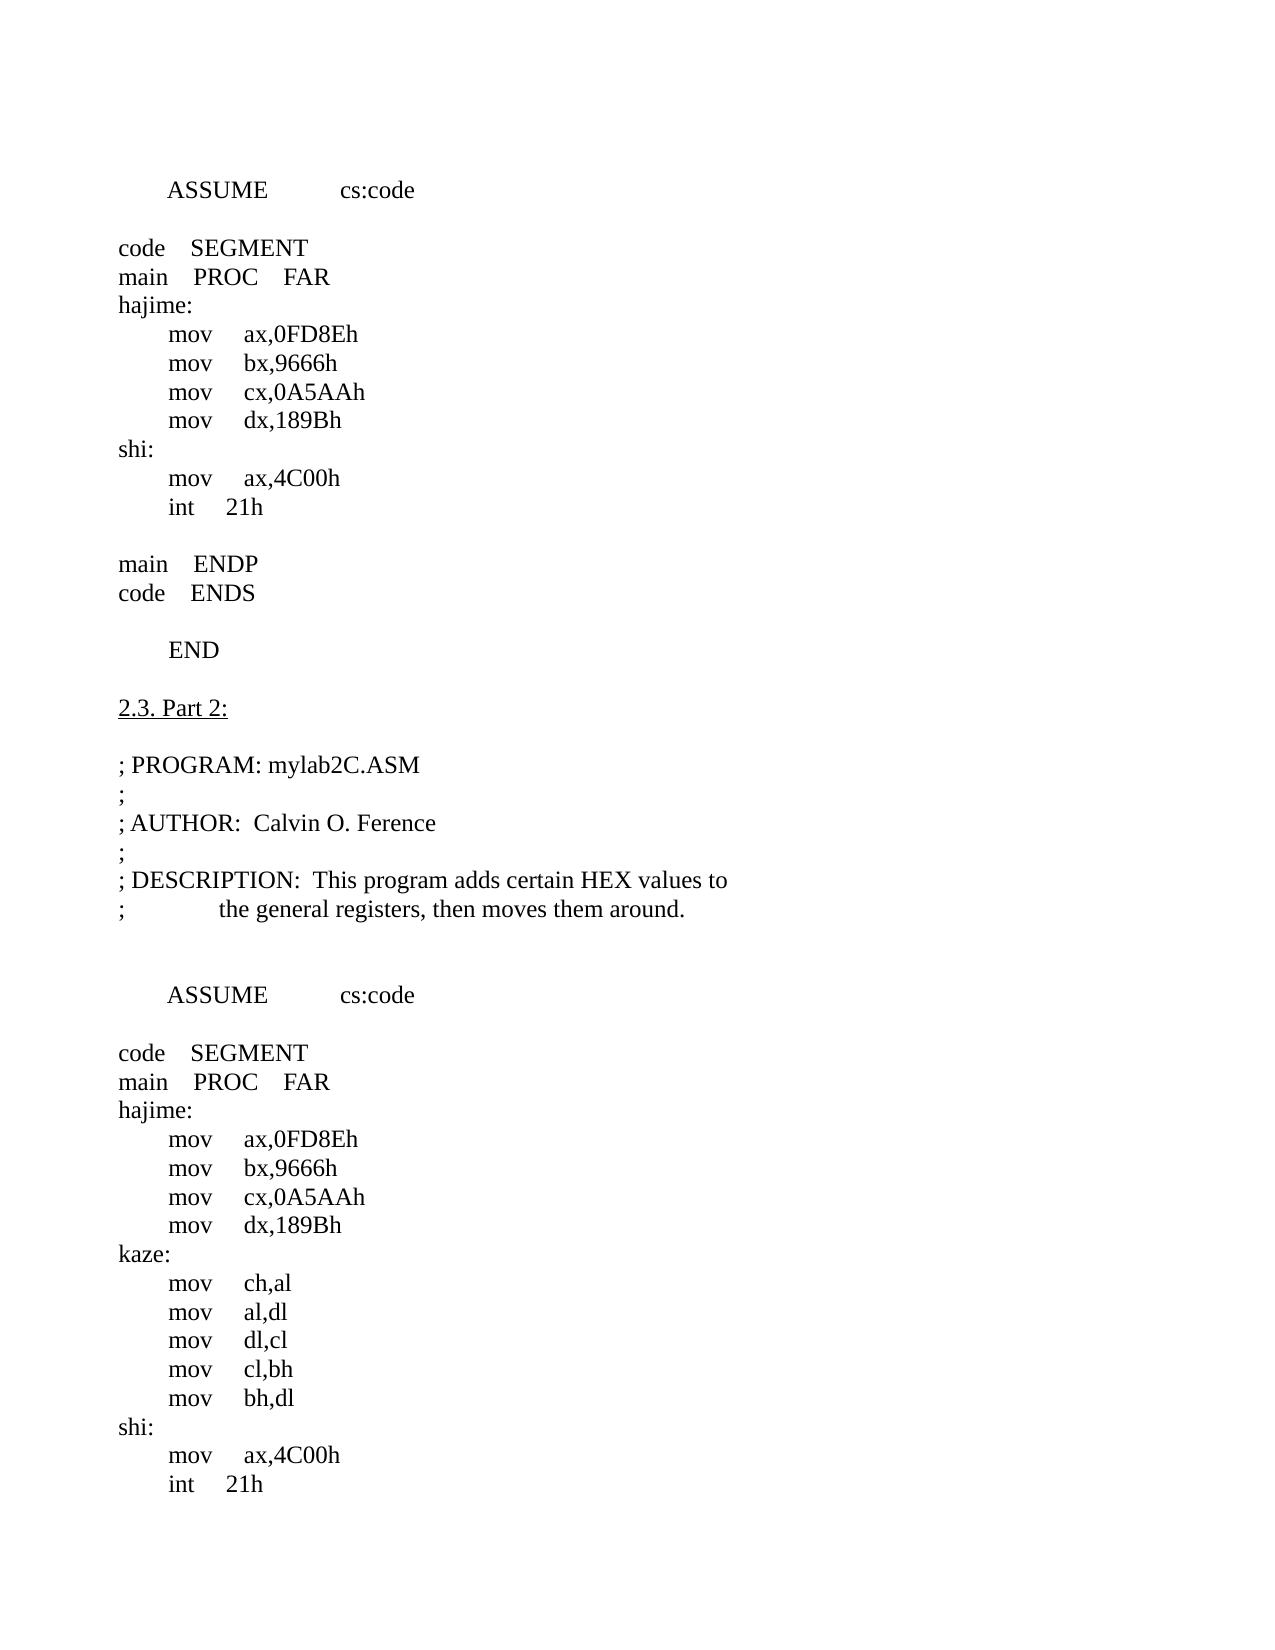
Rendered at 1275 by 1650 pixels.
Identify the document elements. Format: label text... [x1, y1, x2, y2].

text ; [118, 837, 1157, 866]
text mov dx,189Bh [118, 406, 1157, 434]
text mov cx,0A5AAh [118, 377, 1157, 406]
text ; PROGRAM: mylab2C.ASM [118, 751, 1157, 779]
text code SEGMENT [118, 1038, 1157, 1067]
text mov bh,dl [118, 1383, 1157, 1412]
text code ENDS [118, 578, 1157, 607]
text int 21h [118, 1469, 1157, 1498]
text hajime: [118, 291, 1157, 319]
text mov bx,9666h [118, 348, 1157, 377]
text END [118, 636, 1157, 664]
text mov ax,4C00h [118, 1441, 1157, 1469]
text ; DESCRIPTION: This program adds certain HEX values to [118, 866, 1157, 894]
text ; [118, 779, 1157, 808]
text ASSUME cs:code [118, 981, 1157, 1009]
text mov ax,0FD8Eh [118, 319, 1157, 348]
text mov ch,al [118, 1268, 1157, 1297]
text ; AUTHOR: Calvin O. Ference [118, 808, 1157, 837]
text mov cl,bh [118, 1354, 1157, 1383]
text shi: [118, 1412, 1157, 1441]
text mov dx,189Bh [118, 1211, 1157, 1239]
text main PROC FAR [118, 1067, 1157, 1096]
text mov bx,9666h [118, 1153, 1157, 1182]
text mov cx,0A5AAh [118, 1182, 1157, 1211]
text mov ax,0FD8Eh [118, 1124, 1157, 1153]
text code SEGMENT [118, 233, 1157, 262]
text 2.3. Part 2: [118, 693, 1157, 722]
text shi: [118, 434, 1157, 463]
text main PROC FAR [118, 262, 1157, 291]
text mov dl,cl [118, 1326, 1157, 1354]
text mov ax,4C00h [118, 463, 1157, 492]
text kaze: [118, 1239, 1157, 1268]
text ASSUME cs:code [118, 176, 1157, 204]
text int 21h [118, 492, 1157, 521]
text hajime: [118, 1096, 1157, 1124]
text mov al,dl [118, 1297, 1157, 1326]
text ; the general registers, then moves them around. [118, 894, 1157, 923]
text main ENDP [118, 549, 1157, 578]
